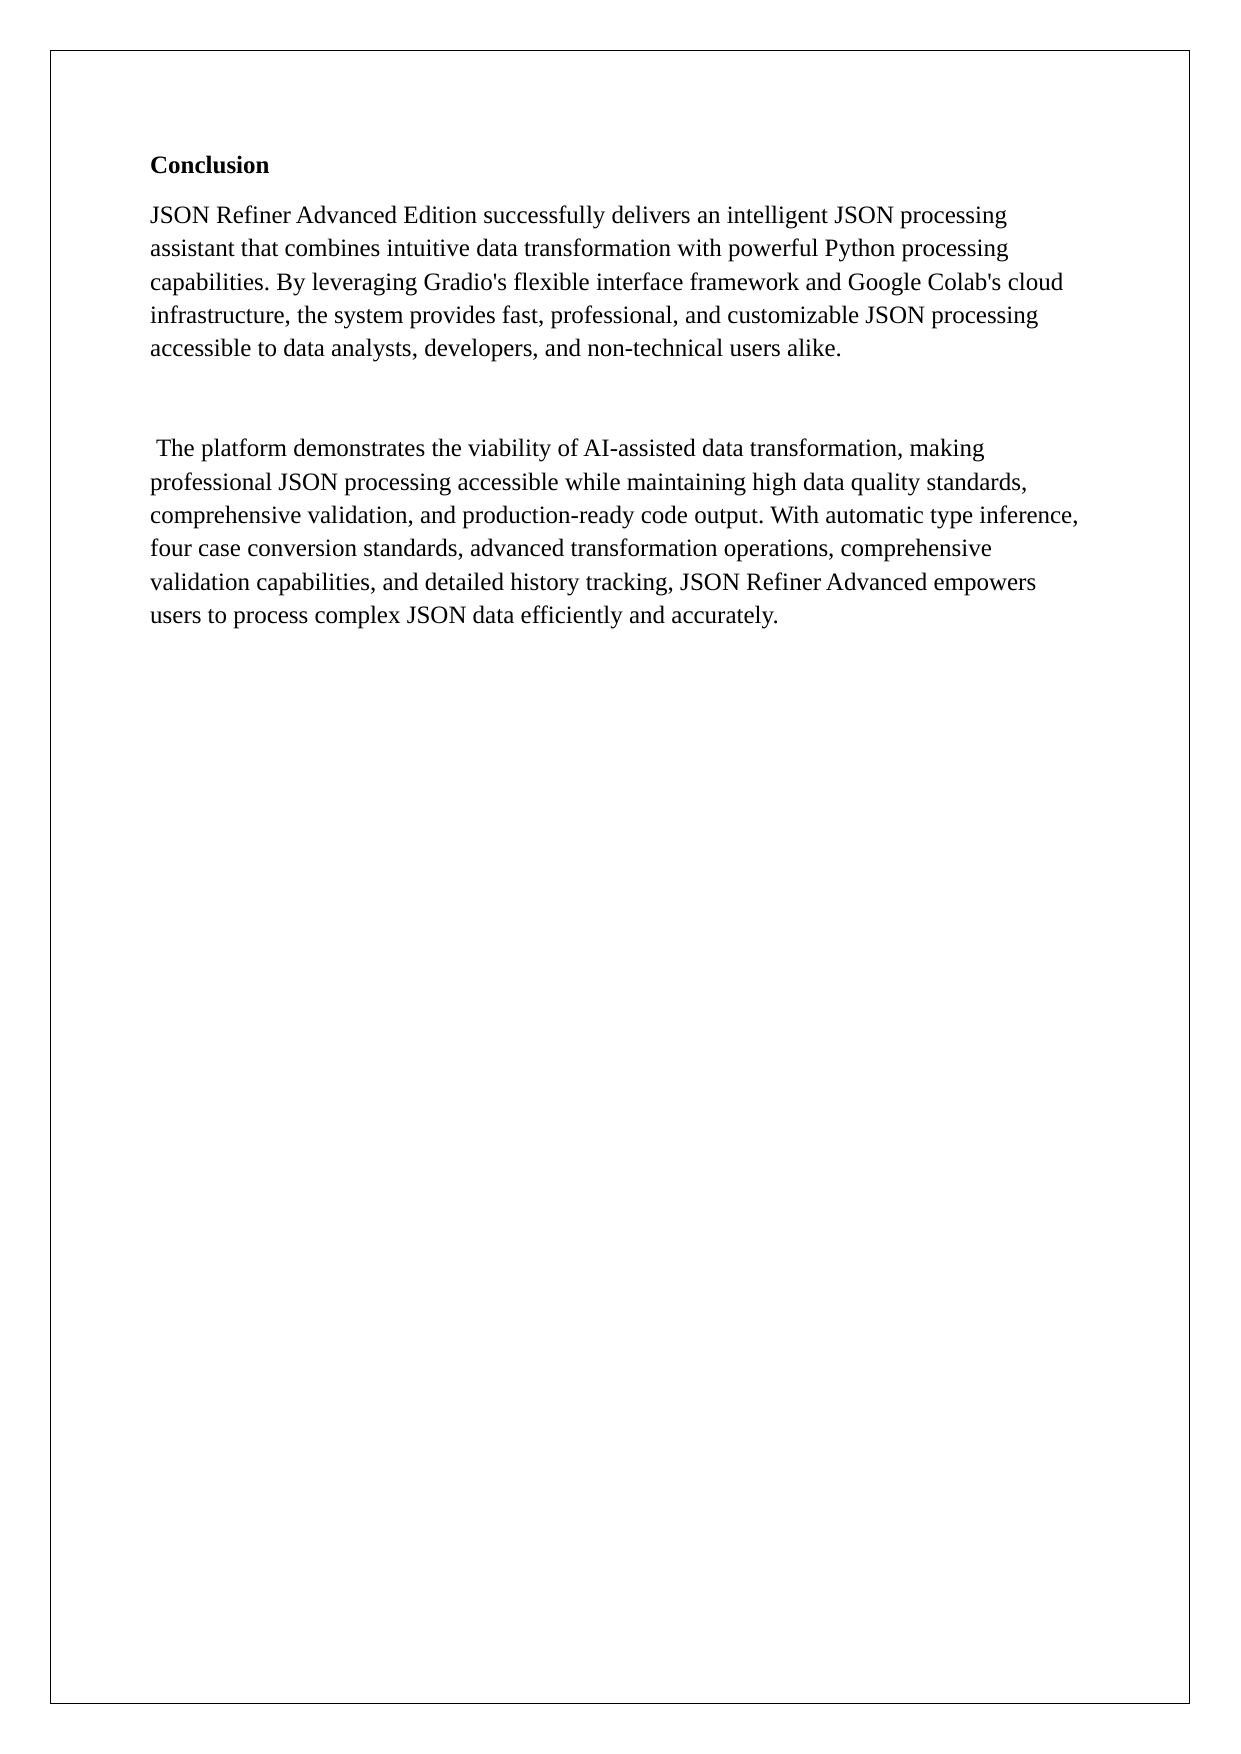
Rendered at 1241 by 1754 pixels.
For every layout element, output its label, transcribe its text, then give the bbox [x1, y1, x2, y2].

text The platform demonstrates the viability of AI-assisted data transformation, making professional JSON processing accessible while maintaining high data quality standards, comprehensive validation, and production-ready code output. With automatic type inference, four case conversion standards, advanced transformation operations, comprehensive validation capabilities, and detailed history tracking, JSON Refiner Advanced empowers users to process complex JSON data efficiently and accurately. [150, 433, 1090, 629]
text Conclusion [150, 150, 1090, 179]
text JSON Refiner Advanced Edition successfully delivers an intelligent JSON processing assistant that combines intuitive data transformation with powerful Python processing capabilities. By leveraging Gradio's flexible interface framework and Google Colab's cloud infrastructure, the system provides fast, professional, and customizable JSON processing accessible to data analysts, developers, and non-technical users alike. [150, 200, 1090, 362]
